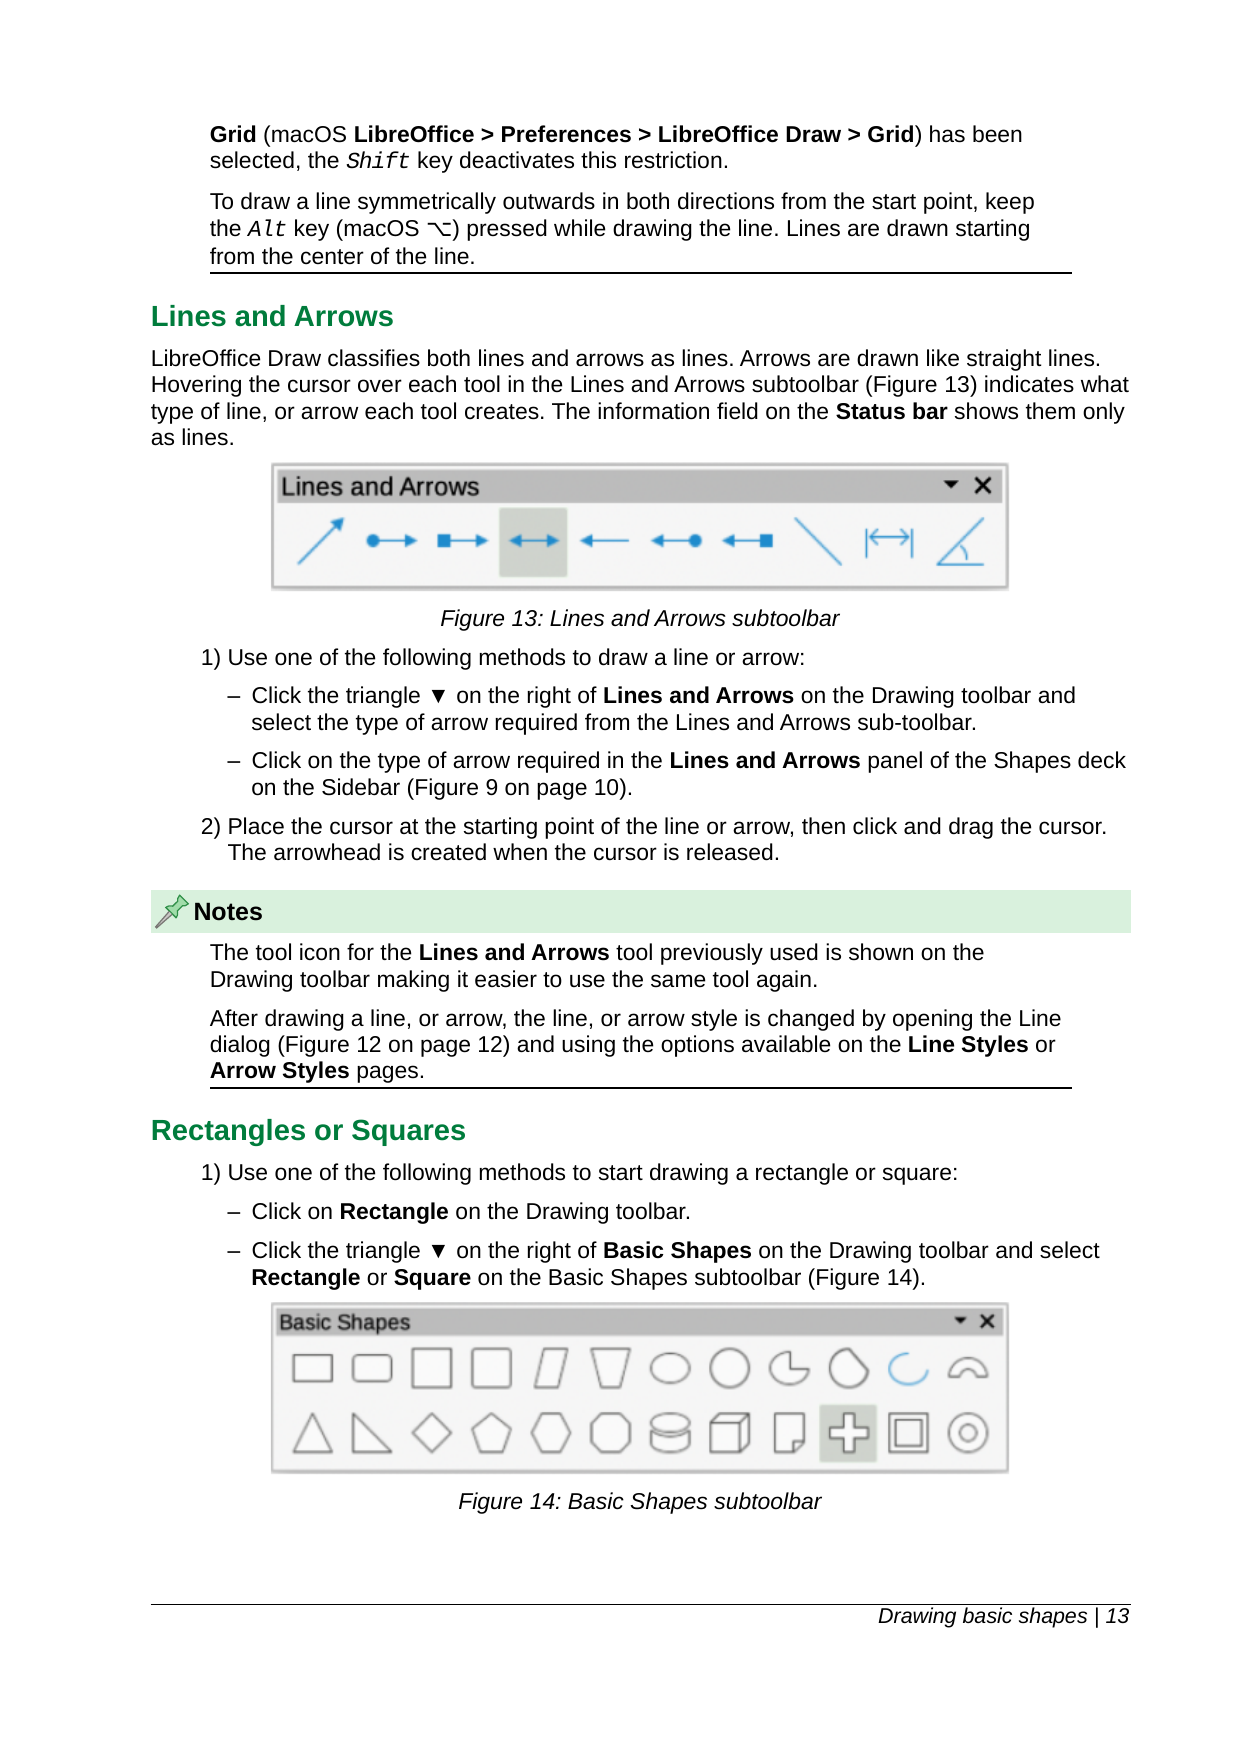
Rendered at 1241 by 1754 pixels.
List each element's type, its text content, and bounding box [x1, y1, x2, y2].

picture [270, 462, 1011, 593]
list Click the triangle ▼ on the right of Basic Shapes on the Drawing toolbar and select Rectangle or Square on the Basic Shapes subtoolbar (Figure 14). [227, 1237, 1131, 1290]
list Use one of the following methods to start drawing a rectangle or square: [227, 1159, 1131, 1186]
subtitle Rectangles or Squares [151, 1113, 1131, 1147]
list LibreOffice Draw classifies both lines and arrows as lines. Arrows are drawn like straight lines. Hovering the cursor over each tool in the Lines and Arrows subtoolbar (Figure 13) indicates what type of line, or arrow each tool creates. The information field on the Status bar shows them only as lines. [151, 345, 1131, 450]
text After drawing a line, or arrow, the line, or arrow style is changed by opening the Line dialog (Figure 12 on page 12) and using the options available on the Line Styles or Arrow Styles pages. [209, 1004, 1072, 1089]
list Use one of the following methods to draw a line or arrow: [227, 643, 1131, 670]
text Grid (macOS LibreOffice > Preferences > LibreOffice Draw > Grid) has been selected, the Shift key deactivates this restriction. [209, 121, 1072, 176]
list Click on Rectangle on the Drawing toolbar. [227, 1198, 1131, 1224]
text Figure 13: Lines and Arrows subtoolbar [271, 605, 1011, 631]
picture [270, 1302, 1011, 1476]
text Figure 14: Basic Shapes subtoolbar [271, 1488, 1011, 1514]
subtitle Lines and Arrows [151, 299, 1131, 333]
list Click on the type of arrow required in the Lines and Arrows panel of the Shapes deck on the Sidebar (Figure 9 on page 10). [227, 747, 1131, 800]
text To draw a line symmetrically outwards in both directions from the start point, keep the Alt key (macOS ⌥) pressed while drawing the line. Lines are drawn starting from the center of the line. [209, 188, 1072, 274]
subtitle Notes [151, 890, 1131, 933]
list Click the triangle ▼ on the right of Lines and Arrows on the Drawing toolbar and select the type of arrow required from the Lines and Arrows sub-toolbar. [227, 682, 1131, 735]
text The tool icon for the Lines and Arrows tool previously used is shown on the Drawing toolbar making it easier to use the same tool again. [209, 939, 1072, 992]
list Place the cursor at the starting point of the line or arrow, then click and drag the cursor. The arrowhead is created when the cursor is released. [227, 813, 1131, 865]
